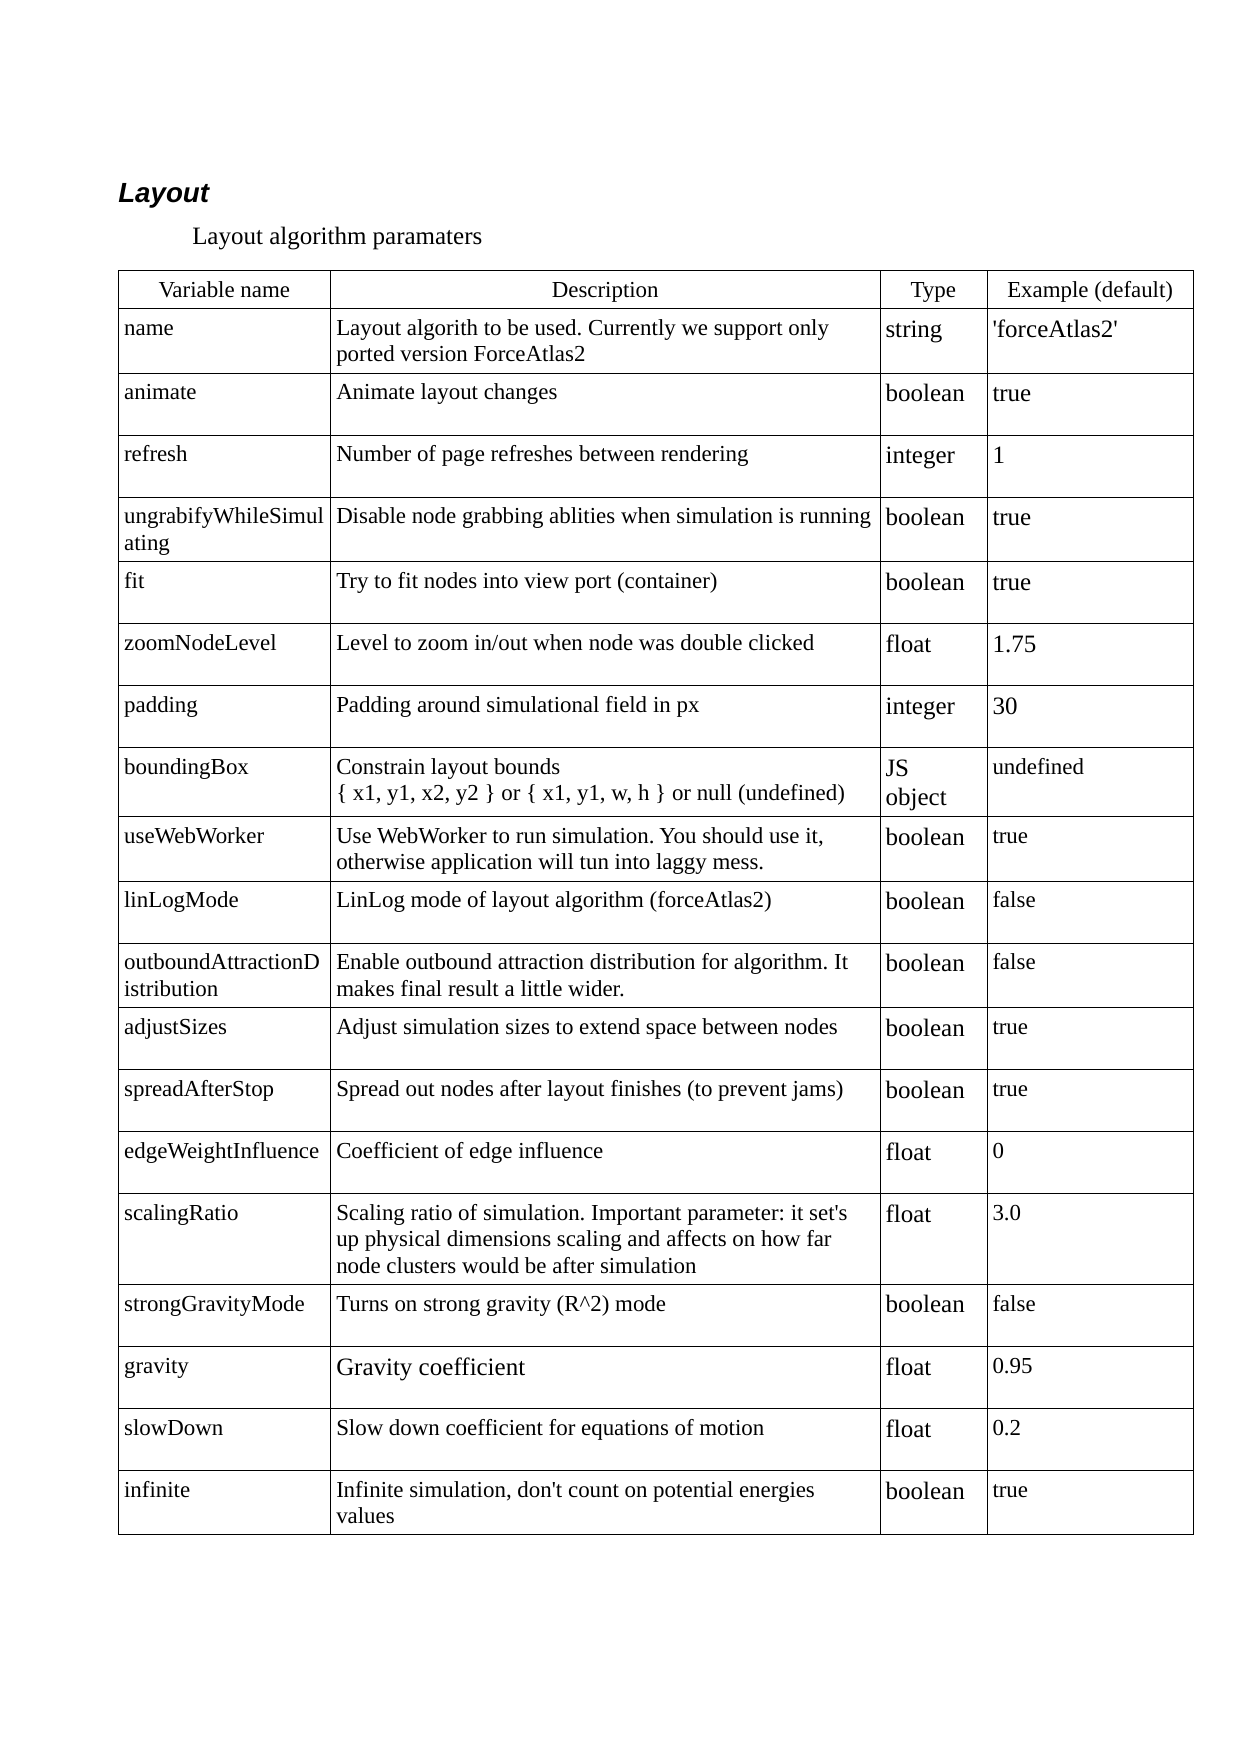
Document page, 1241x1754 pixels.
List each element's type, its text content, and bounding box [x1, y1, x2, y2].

table_cell undefined [988, 748, 1193, 816]
table_cell 3.0 [988, 1194, 1193, 1284]
table_cell slowDown [119, 1409, 330, 1470]
table_cell 0.95 [988, 1347, 1193, 1408]
subtitle Layout [118, 177, 1122, 209]
table_cell LinLog mode of layout algorithm (forceAtlas2) [331, 882, 880, 943]
table_cell boolean [881, 1285, 987, 1346]
table_cell float [881, 1194, 987, 1284]
table_cell scalingRatio [119, 1194, 330, 1284]
table_cell boolean [881, 498, 987, 561]
table_cell integer [881, 436, 987, 497]
table_cell boolean [881, 817, 987, 881]
table_cell fit [119, 562, 330, 623]
table_cell Coefficient of edge influence [331, 1132, 880, 1193]
table_cell boolean [881, 882, 987, 943]
table_cell 0 [988, 1132, 1193, 1193]
table_cell linLogMode [119, 882, 330, 943]
table_cell refresh [119, 436, 330, 497]
table_cell infinite [119, 1471, 330, 1534]
table_cell boolean [881, 944, 987, 1007]
table_cell integer [881, 686, 987, 747]
table_cell Gravity coefficient [331, 1347, 880, 1408]
table_cell float [881, 1347, 987, 1408]
table_cell adjustSizes [119, 1008, 330, 1069]
table_header Type [881, 271, 987, 308]
table_cell float [881, 624, 987, 685]
table_cell boolean [881, 374, 987, 434]
table_cell 1.75 [988, 624, 1193, 685]
table_cell Use WebWorker to run simulation. You should use it, otherwise application will tun into laggy mess. [331, 817, 880, 881]
table_header Example (default) [988, 271, 1193, 308]
table_cell float [881, 1132, 987, 1193]
table_header Description [331, 271, 880, 308]
table_cell string [881, 309, 987, 372]
table_header Variable name [119, 271, 330, 308]
table_cell Disable node grabbing ablities when simulation is running [331, 498, 880, 561]
table_cell Scaling ratio of simulation. Important parameter: it set's up physical dimensions scaling and affects on how far node clusters would be after simulation [331, 1194, 880, 1284]
table_cell useWebWorker [119, 817, 330, 881]
table_cell Infinite simulation, don't count on potential energies values [331, 1471, 880, 1534]
table_cell true [988, 498, 1193, 561]
table_cell gravity [119, 1347, 330, 1408]
table_cell edgeWeightInfluence [119, 1132, 330, 1193]
table_cell boolean [881, 1008, 987, 1069]
table_cell true [988, 1070, 1193, 1131]
table_cell Adjust simulation sizes to extend space between nodes [331, 1008, 880, 1069]
table_cell float [881, 1409, 987, 1470]
table_cell ungrabifyWhileSimulating [119, 498, 330, 561]
table_cell Try to fit nodes into view port (container) [331, 562, 880, 623]
table_cell true [988, 1008, 1193, 1069]
table_cell Padding around simulational field in px [331, 686, 880, 747]
table_cell true [988, 1471, 1193, 1534]
table_cell Slow down coefficient for equations of motion [331, 1409, 880, 1470]
table_cell true [988, 562, 1193, 623]
table_cell JS object [881, 748, 987, 816]
table_cell 30 [988, 686, 1193, 747]
table_cell name [119, 309, 330, 372]
table_cell 1 [988, 436, 1193, 497]
table_cell animate [119, 374, 330, 434]
table_cell 0.2 [988, 1409, 1193, 1470]
table_cell spreadAfterStop [119, 1070, 330, 1131]
table_cell zoomNodeLevel [119, 624, 330, 685]
table_cell Enable outbound attraction distribution for algorithm. It makes final result a little wider. [331, 944, 880, 1007]
text Layout algorithm paramaters [118, 221, 1122, 250]
table_cell false [988, 1285, 1193, 1346]
table_cell false [988, 882, 1193, 943]
table_cell boolean [881, 562, 987, 623]
table_cell outboundAttractionDistribution [119, 944, 330, 1007]
table_cell Number of page refreshes between rendering [331, 436, 880, 497]
table_cell Level to zoom in/out when node was double clicked [331, 624, 880, 685]
table_cell boolean [881, 1070, 987, 1131]
table_cell padding [119, 686, 330, 747]
table_cell strongGravityMode [119, 1285, 330, 1346]
table_cell boundingBox [119, 748, 330, 816]
table_cell Animate layout changes [331, 374, 880, 434]
table_cell true [988, 817, 1193, 881]
table_cell Layout algorith to be used. Currently we support only ported version ForceAtlas2 [331, 309, 880, 372]
table_cell Turns on strong gravity (R^2) mode [331, 1285, 880, 1346]
table_cell boolean [881, 1471, 987, 1534]
table_cell Spread out nodes after layout finishes (to prevent jams) [331, 1070, 880, 1131]
table_cell false [988, 944, 1193, 1007]
table_cell true [988, 374, 1193, 434]
table_cell Constrain layout bounds { x1, y1, x2, y2 } or { x1, y1, w, h } or null (undefined) [331, 748, 880, 816]
table_cell 'forceAtlas2' [988, 309, 1193, 372]
